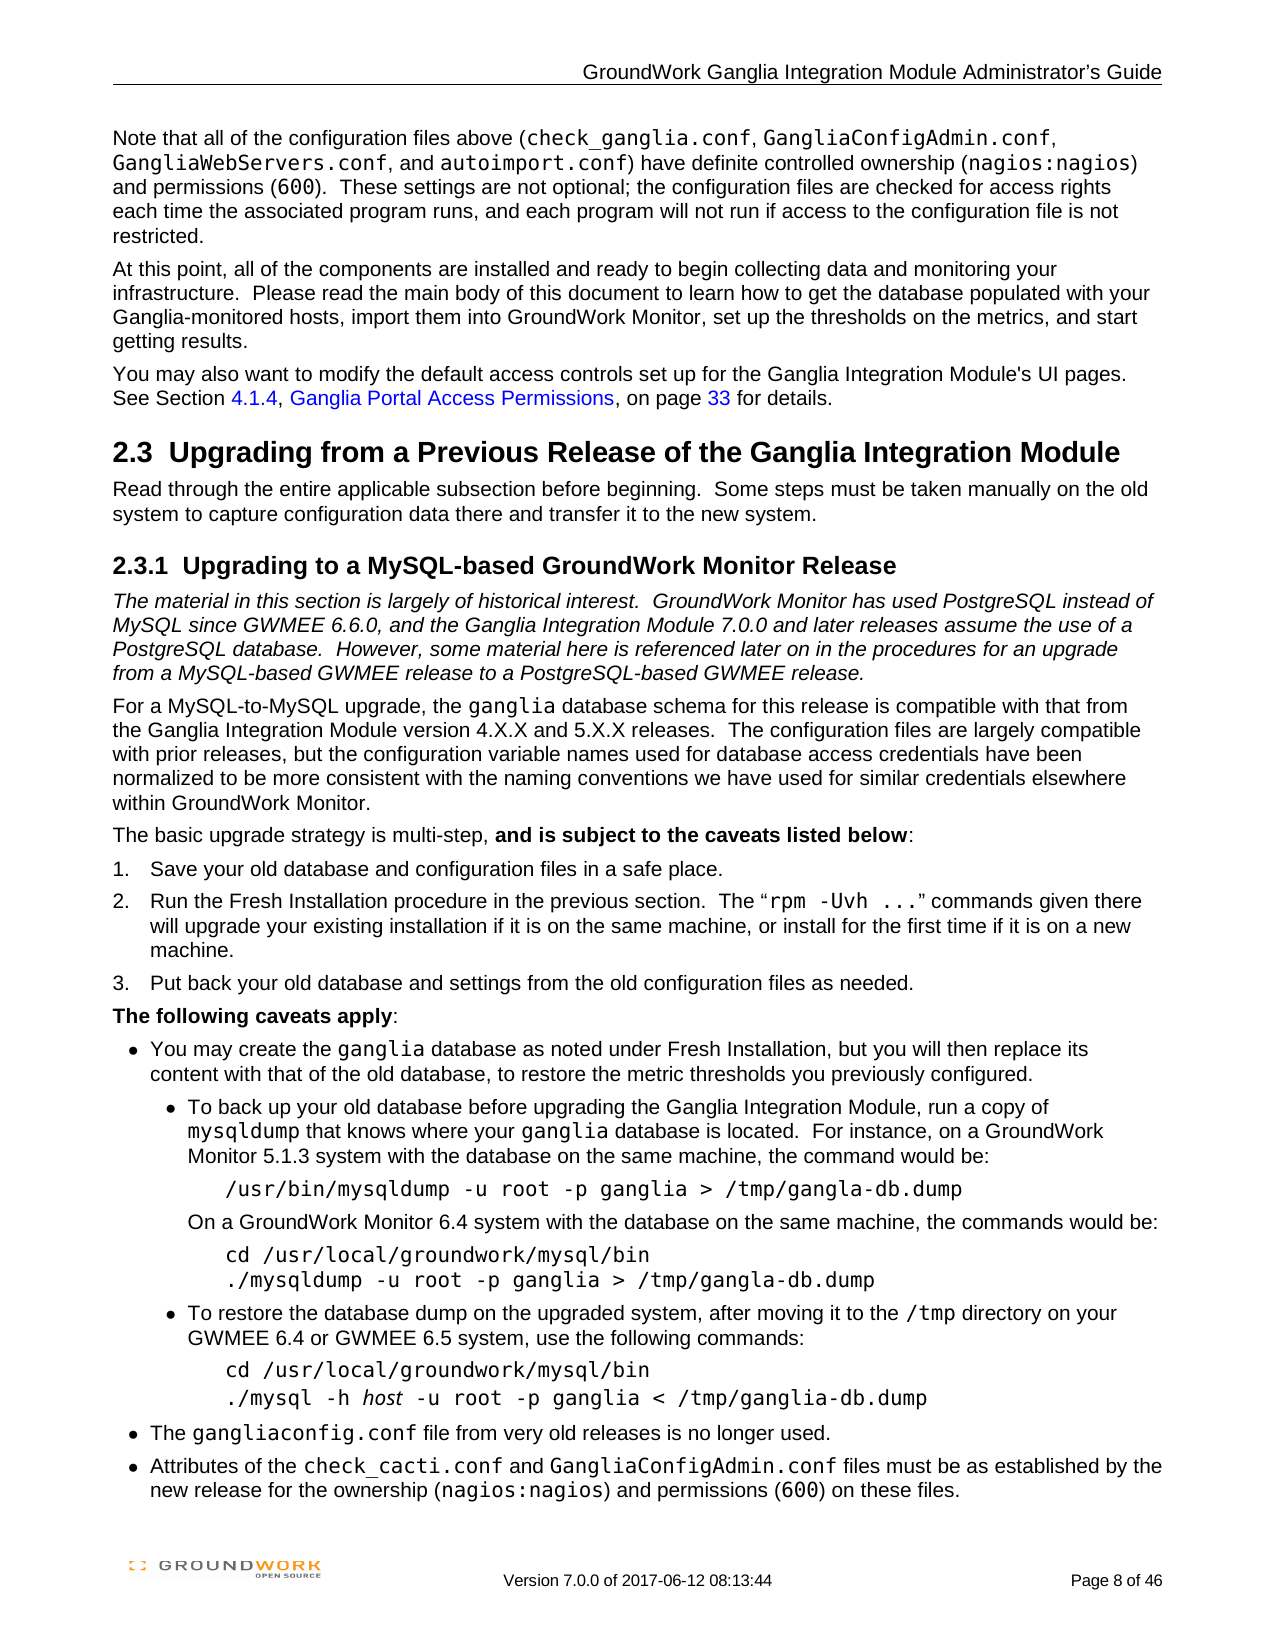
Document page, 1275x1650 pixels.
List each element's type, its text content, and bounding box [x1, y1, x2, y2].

text The material in this section is largely of historical interest. GroundWork Monitor has used PostgreSQL instead of MySQL since GWMEE 6.6.0, and the Ganglia Integration Module 7.0.0 and later releases assume the use of a PostgreSQL database. However, some material here is referenced later on in the procedures for an upgrade from a MySQL-based GWMEE release to a PostgreSQL-based GWMEE release. [112, 588, 1162, 685]
text The basic upgrade strategy is multi-step, and is subject to the caveats listed below: [112, 823, 1162, 847]
list You may create the ganglia database as noted under Fresh Installation, but you will then replace its content with that of the old database, to restore the metric thresholds you previously configured. [127, 1037, 1162, 1086]
picture [129, 1561, 321, 1578]
text /usr/bin/mysqldump -u root -p ganglia > /tmp/gangla-db.dump [225, 1177, 1162, 1201]
text ./mysql -h host -u root -p ganglia < /tmp/ganglia-db.dump [225, 1383, 1162, 1411]
subtitle Upgrading from a Previous Release of the Ganglia Integration Module [112, 435, 1162, 468]
text Note that all of the configuration files above (check_ganglia.conf, GangliaConfigAdmin.conf, GangliaWebServers.conf, and autoimport.conf) have definite controlled ownership (nagios:nagios) and permissions (600). These settings are not optional; the configuration files are checked for access rights each time the associated program runs, and each program will not run if access to the configuration file is not restricted. [112, 126, 1162, 248]
list To back up your old database before upgrading the Ganglia Integration Module, run a copy of mysqldump that knows where your ganglia database is located. For instance, on a GroundWork Monitor 5.1.3 system with the database on the same machine, the command would be: [165, 1094, 1162, 1168]
list The gangliaconfig.conf file from very old releases is no longer used. [127, 1420, 1162, 1445]
list Attributes of the check_cacti.conf and GangliaConfigAdmin.conf files must be as established by the new release for the ownership (nagios:nagios) and permissions (600) on these files. [127, 1454, 1162, 1503]
text Read through the entire applicable subsection before beginning. Some steps must be taken manually on the old system to capture configuration data there and transfer it to the new system. [112, 477, 1162, 526]
list Put back your old database and settings from the old configuration files as needed. [112, 971, 1162, 995]
list Save your old database and configuration files in a safe place. [112, 856, 1162, 881]
text At this point, all of the components are installed and ready to begin collecting data and monitoring your infrastructure. Please read the main body of this document to learn how to get the database populated with your Ganglia-monitored hosts, import them into GroundWork Monitor, set up the thresholds on the metrics, and start getting results. [112, 257, 1162, 353]
list Run the Fresh Installation procedure in the previous section. The “rpm -Uvh ...” commands given there will upgrade your existing installation if it is on the same machine, or install for the first time if it is on a new machine. [112, 889, 1162, 962]
list To restore the database dump on the upgraded system, after moving it to the /tmp directory on your GWMEE 6.4 or GWMEE 6.5 system, use the following commands: [165, 1301, 1162, 1349]
text cd /usr/local/groundwork/mysql/bin [225, 1243, 1162, 1267]
text For a MySQL-to-MySQL upgrade, the ganglia database schema for this release is compatible with that from the Ganglia Integration Module version 4.X.X and 5.X.X releases. The configuration files are largely compatible with prior releases, but the configuration variable names used for database access credentials have been normalized to be more consistent with the naming conventions we have used for similar credentials elsewhere within GroundWork Monitor. [112, 694, 1162, 814]
text ./mysqldump -u root -p ganglia > /tmp/gangla-db.dump [225, 1267, 1162, 1292]
text cd /usr/local/groundwork/mysql/bin [225, 1358, 1162, 1383]
text You may also want to modify the default access controls set up for the Ganglia Integration Module's UI pages. See Section 4.1.4, Ganglia Portal Access Permissions, on page 32 for details. [112, 362, 1162, 410]
text On a GroundWork Monitor 6.4 system with the database on the same machine, the commands would be: [187, 1210, 1162, 1234]
text The following caveats apply: [112, 1004, 1162, 1028]
subtitle Upgrading to a MySQL-based GroundWork Monitor Release [112, 551, 1162, 579]
